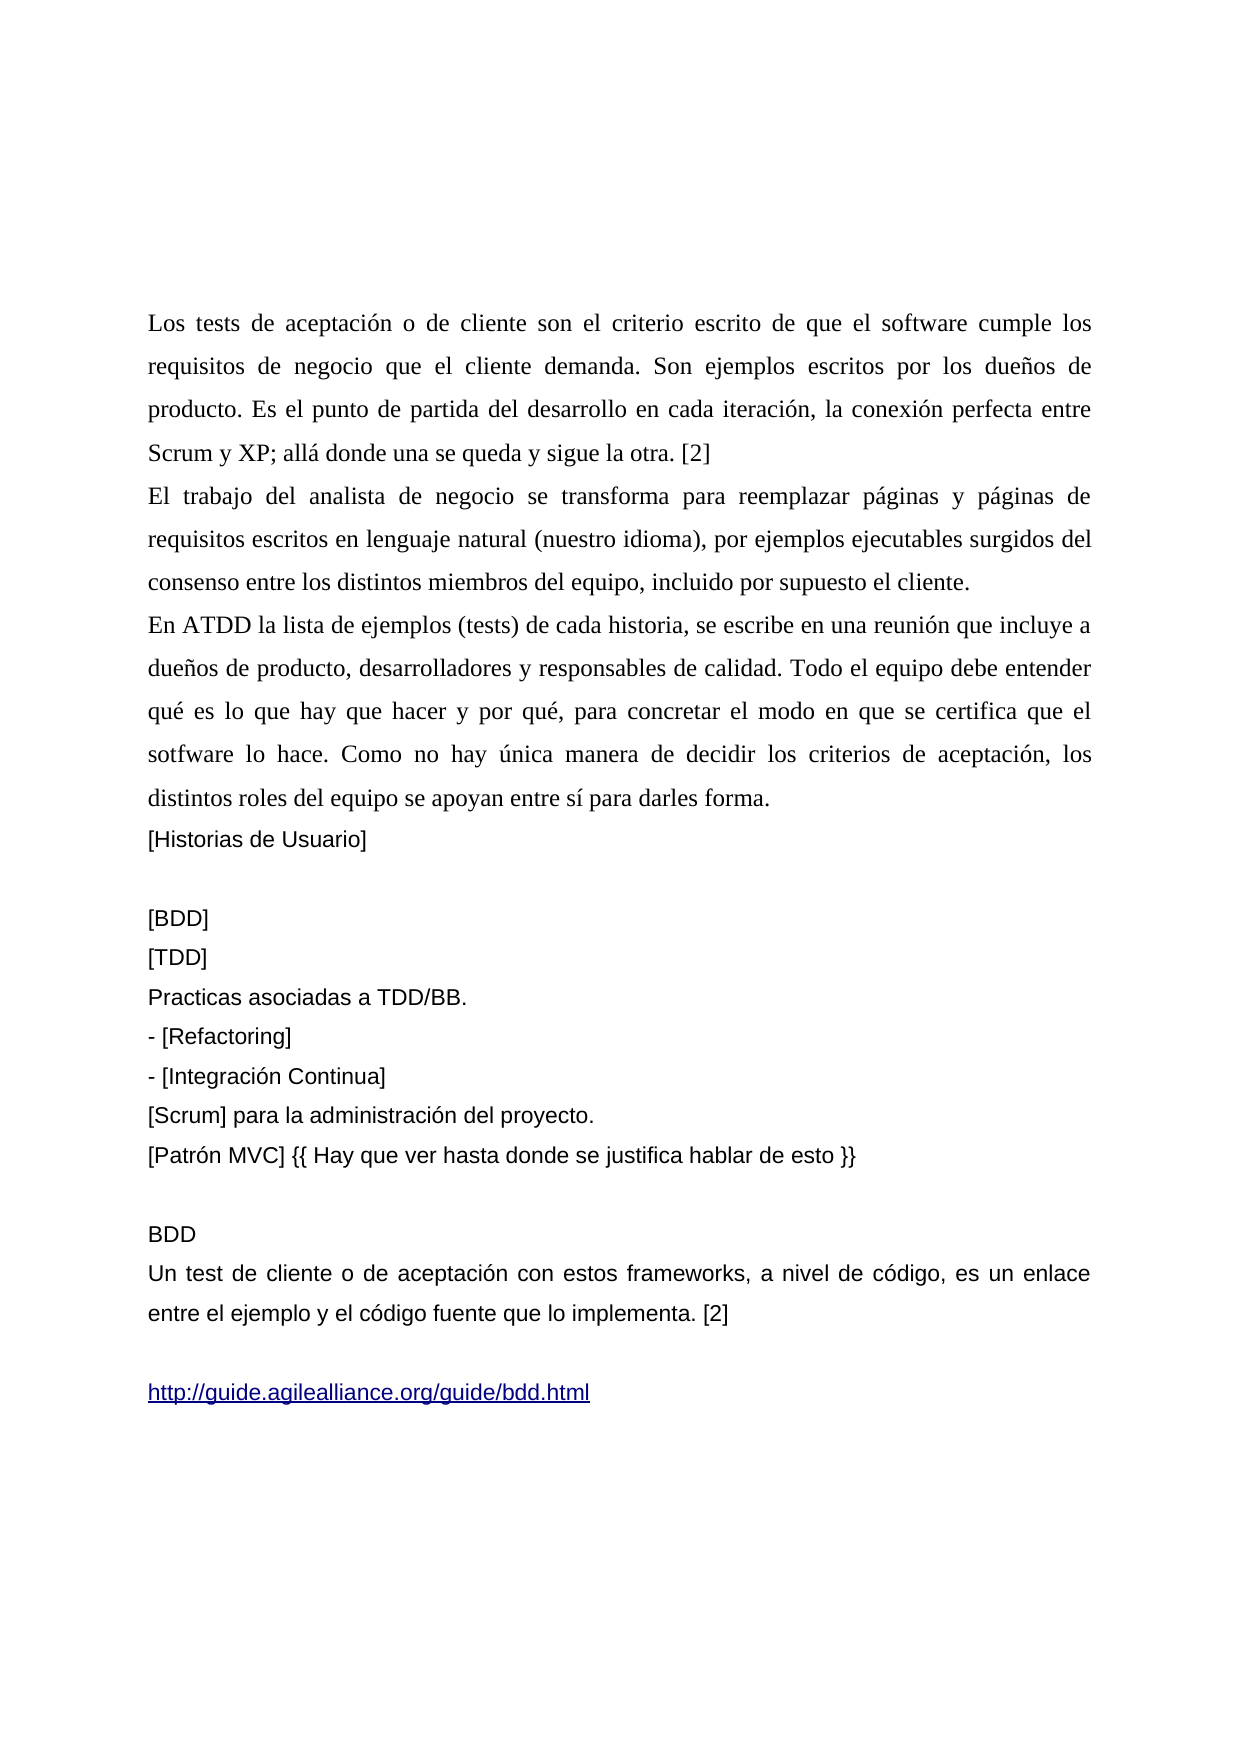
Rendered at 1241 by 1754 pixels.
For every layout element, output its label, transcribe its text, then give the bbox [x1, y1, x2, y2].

text - [Integración Continua] [148, 1063, 1093, 1089]
text [TDD] [148, 944, 1093, 971]
text Un test de cliente o de aceptación con estos frameworks, a nivel de código, es un enlace entre el ejemplo y el código fuente que lo implementa. [2] [148, 1260, 1093, 1326]
text Practicas asociadas a TDD/BB. [148, 984, 1093, 1010]
text [Historias de Usuario] [148, 826, 1093, 852]
text [Patrón MVC] {{ Hay que ver hasta donde se justifica hablar de esto }} [148, 1142, 1093, 1168]
text En ATDD la lista de ejemplos (tests) de cada historia, se escribe en una reunión que incluye a dueños de producto, desarrolladores y responsables de calidad. Todo el equipo debe entender qué es lo que hay que hacer y por qué, para concretar el modo en que se certifica que el sotfware lo hace. Como no hay única manera de decidir los criterios de aceptación, los distintos roles del equipo se apoyan entre sí para darles forma. [148, 610, 1093, 811]
text [BDD] [148, 905, 1093, 931]
text BDD [148, 1221, 1093, 1247]
text - [Refactoring] [148, 1023, 1093, 1049]
text Los tests de aceptación o de cliente son el criterio escrito de que el software cumple los requisitos de negocio que el cliente demanda. Son ejemplos escritos por los dueños de producto. Es el punto de partida del desarrollo en cada iteración, la conexión perfecta entre Scrum y XP; allá donde una se queda y sigue la otra. [2] [148, 308, 1093, 466]
text http://guide.agilealliance.org/guide/bdd.html [148, 1378, 1093, 1405]
text El trabajo del analista de negocio se transforma para reemplazar páginas y páginas de requisitos escritos en lenguaje natural (nuestro idioma), por ejemplos ejecutables surgidos del consenso entre los distintos miembros del equipo, incluido por supuesto el cliente. [148, 481, 1093, 596]
text [Scrum] para la administración del proyecto. [148, 1102, 1093, 1128]
